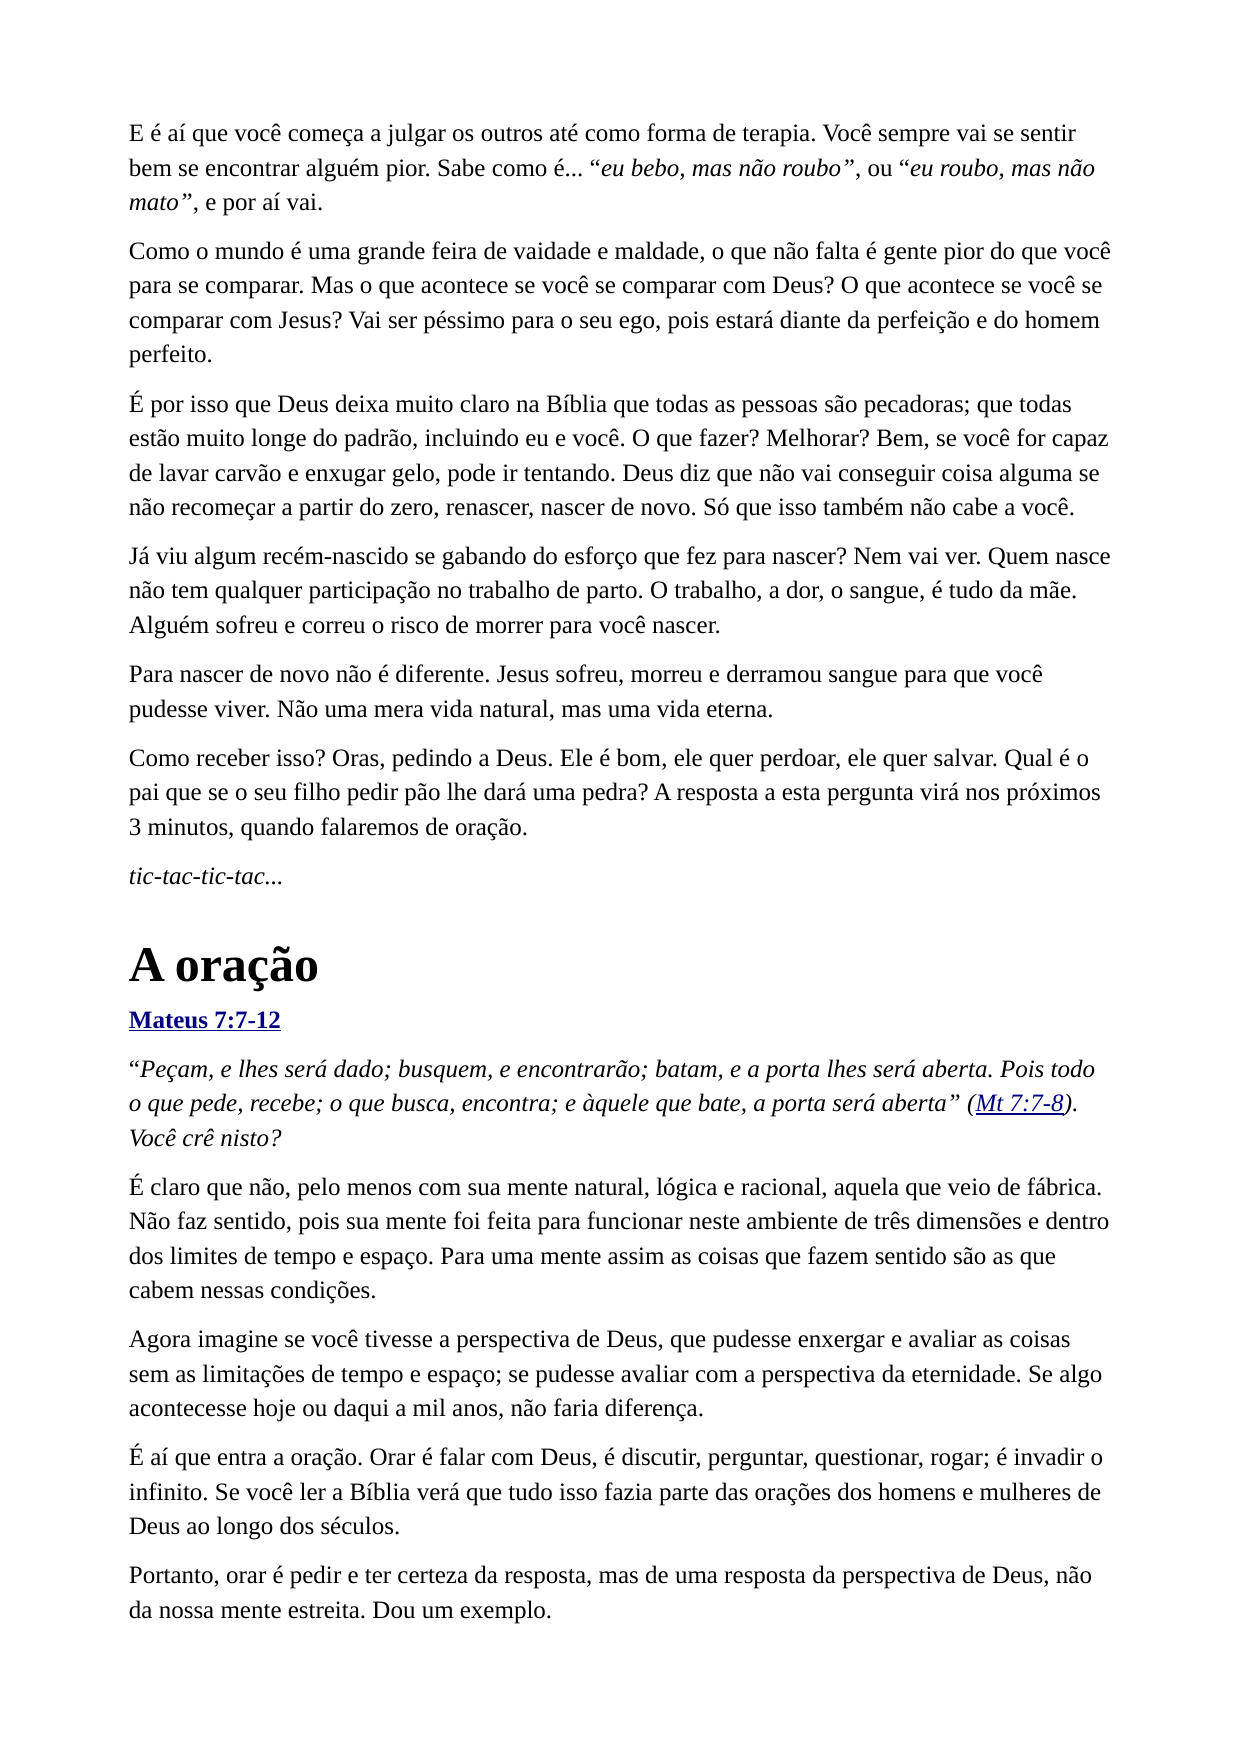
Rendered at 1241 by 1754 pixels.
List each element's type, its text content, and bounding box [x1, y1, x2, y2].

text E é aí que você começa a julgar os outros até como forma de terapia. Você sempre vai se sentir bem se encontrar alguém pior. Sabe como é... “eu bebo, mas não roubo”, ou “eu roubo, mas não mato”, e por aí vai. [129, 118, 1111, 216]
text É por isso que Deus deixa muito claro na Bíblia que todas as pessoas são pecadoras; que todas estão muito longe do padrão, incluindo eu e você. O que fazer? Melhorar? Bem, se você for capaz de lavar carvão e enxugar gelo, pode ir tentando. Deus diz que não vai conseguir coisa alguma se não recomeçar a partir do zero, renascer, nascer de novo. Só que isso também não cabe a você. [129, 389, 1111, 521]
text Como receber isso? Oras, pedindo a Deus. Ele é bom, ele quer perdoar, ele quer salvar. Qual é o pai que se o seu filho pedir pão lhe dará uma pedra? A resposta a esta pergunta virá nos próximos 3 minutos, quando falaremos de oração. [129, 743, 1111, 840]
subtitle A oração [129, 935, 1111, 992]
text Mateus 7:7-12 [129, 1005, 1111, 1033]
text Para nascer de novo não é diferente. Jesus sofreu, morreu e derramou sangue para que você pudesse viver. Não uma mera vida natural, mas uma vida eterna. [129, 659, 1111, 722]
text “Peçam, e lhes será dado; busquem, e encontrarão; batam, e a porta lhes será aberta. Pois todo o que pede, recebe; o que busca, encontra; e àquele que bate, a porta será aberta” (Mt 7:7-8). Você crê nisto? [129, 1054, 1111, 1152]
text Como o mundo é uma grande feira de vaidade e maldade, o que não falta é gente pior do que você para se comparar. Mas o que acontece se você se comparar com Deus? O que acontece se você se comparar com Jesus? Vai ser péssimo para o seu ego, pois estará diante da perfeição e do homem perfeito. [129, 236, 1111, 368]
text É aí que entra a oração. Orar é falar com Deus, é discutir, perguntar, questionar, rogar; é invadir o infinito. Se você ler a Bíblia verá que tudo isso fazia parte das orações dos homens e mulheres de Deus ao longo dos séculos. [129, 1442, 1111, 1540]
text Agora imagine se você tivesse a perspectiva de Deus, que pudesse enxergar e avaliar as coisas sem as limitações de tempo e espaço; se pudesse avaliar com a perspectiva da eternidade. Se algo acontecesse hoje ou daqui a mil anos, não faria diferença. [129, 1324, 1111, 1422]
text Já viu algum recém-nascido se gabando do esforço que fez para nascer? Nem vai ver. Quem nasce não tem qualquer participação no trabalho de parto. O trabalho, a dor, o sangue, é tudo da mãe. Alguém sofreu e correu o risco de morrer para você nascer. [129, 541, 1111, 639]
text Portanto, orar é pedir e ter certeza da resposta, mas de uma resposta da perspectiva de Deus, não da nossa mente estreita. Dou um exemplo. [129, 1560, 1111, 1624]
text É claro que não, pelo menos com sua mente natural, lógica e racional, aquela que veio de fábrica. Não faz sentido, pois sua mente foi feita para funcionar neste ambiente de três dimensões e dentro dos limites de tempo e espaço. Para uma mente assim as coisas que fazem sentido são as que cabem nessas condições. [129, 1172, 1111, 1304]
text tic-tac-tic-tac... [129, 861, 1111, 889]
